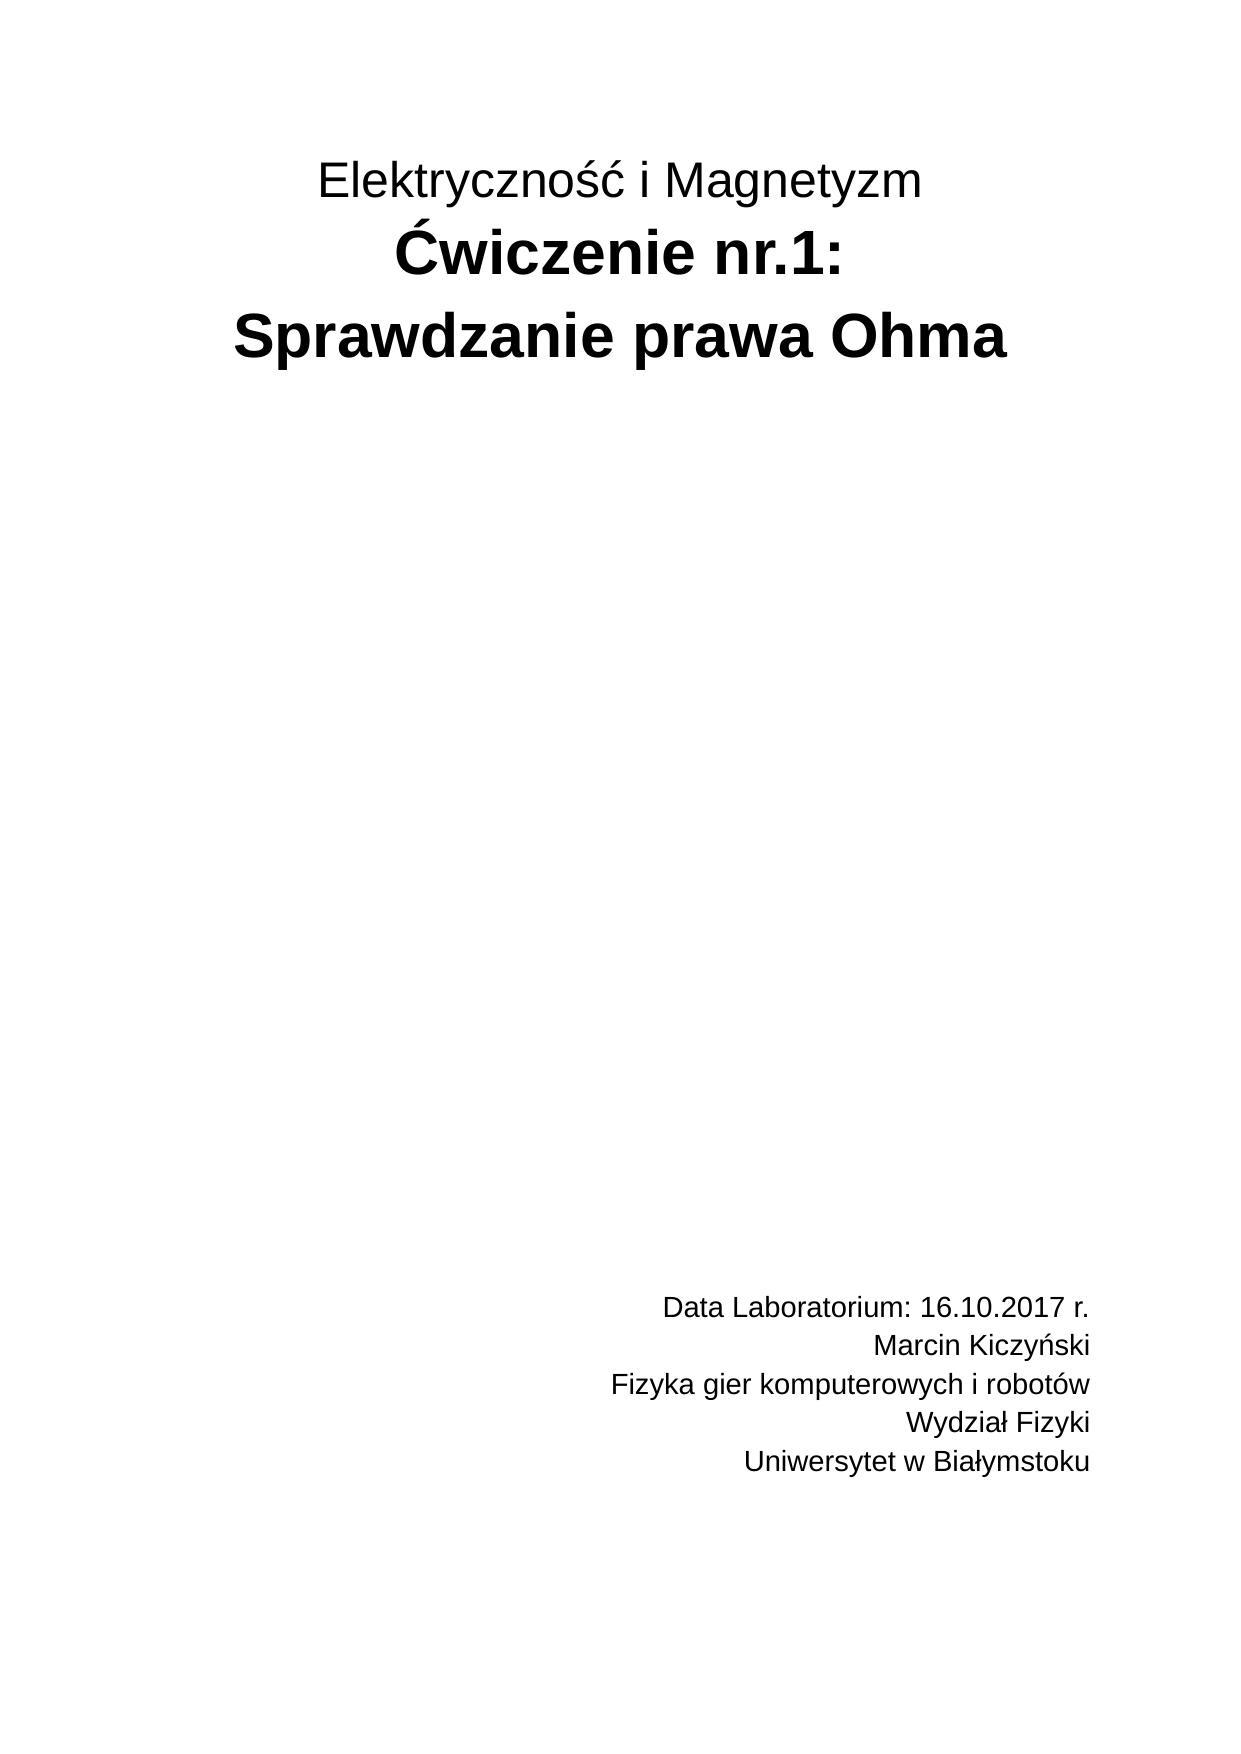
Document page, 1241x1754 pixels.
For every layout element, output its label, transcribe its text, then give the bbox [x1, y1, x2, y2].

text Sprawdzanie prawa Ohma [150, 299, 1090, 371]
text Wydział Fizyki [150, 1406, 1090, 1439]
text Marcin Kiczyński [150, 1328, 1090, 1362]
text Fizyka gier komputerowych i robotów [150, 1367, 1090, 1401]
text Elektryczność i Magnetyzm [150, 150, 1090, 207]
text Data Laboratorium: 16.10.2017 r. [150, 1290, 1090, 1323]
text Uniwersytet w Białymstoku [150, 1444, 1090, 1478]
text Ćwiczenie nr.1: [150, 216, 1090, 288]
